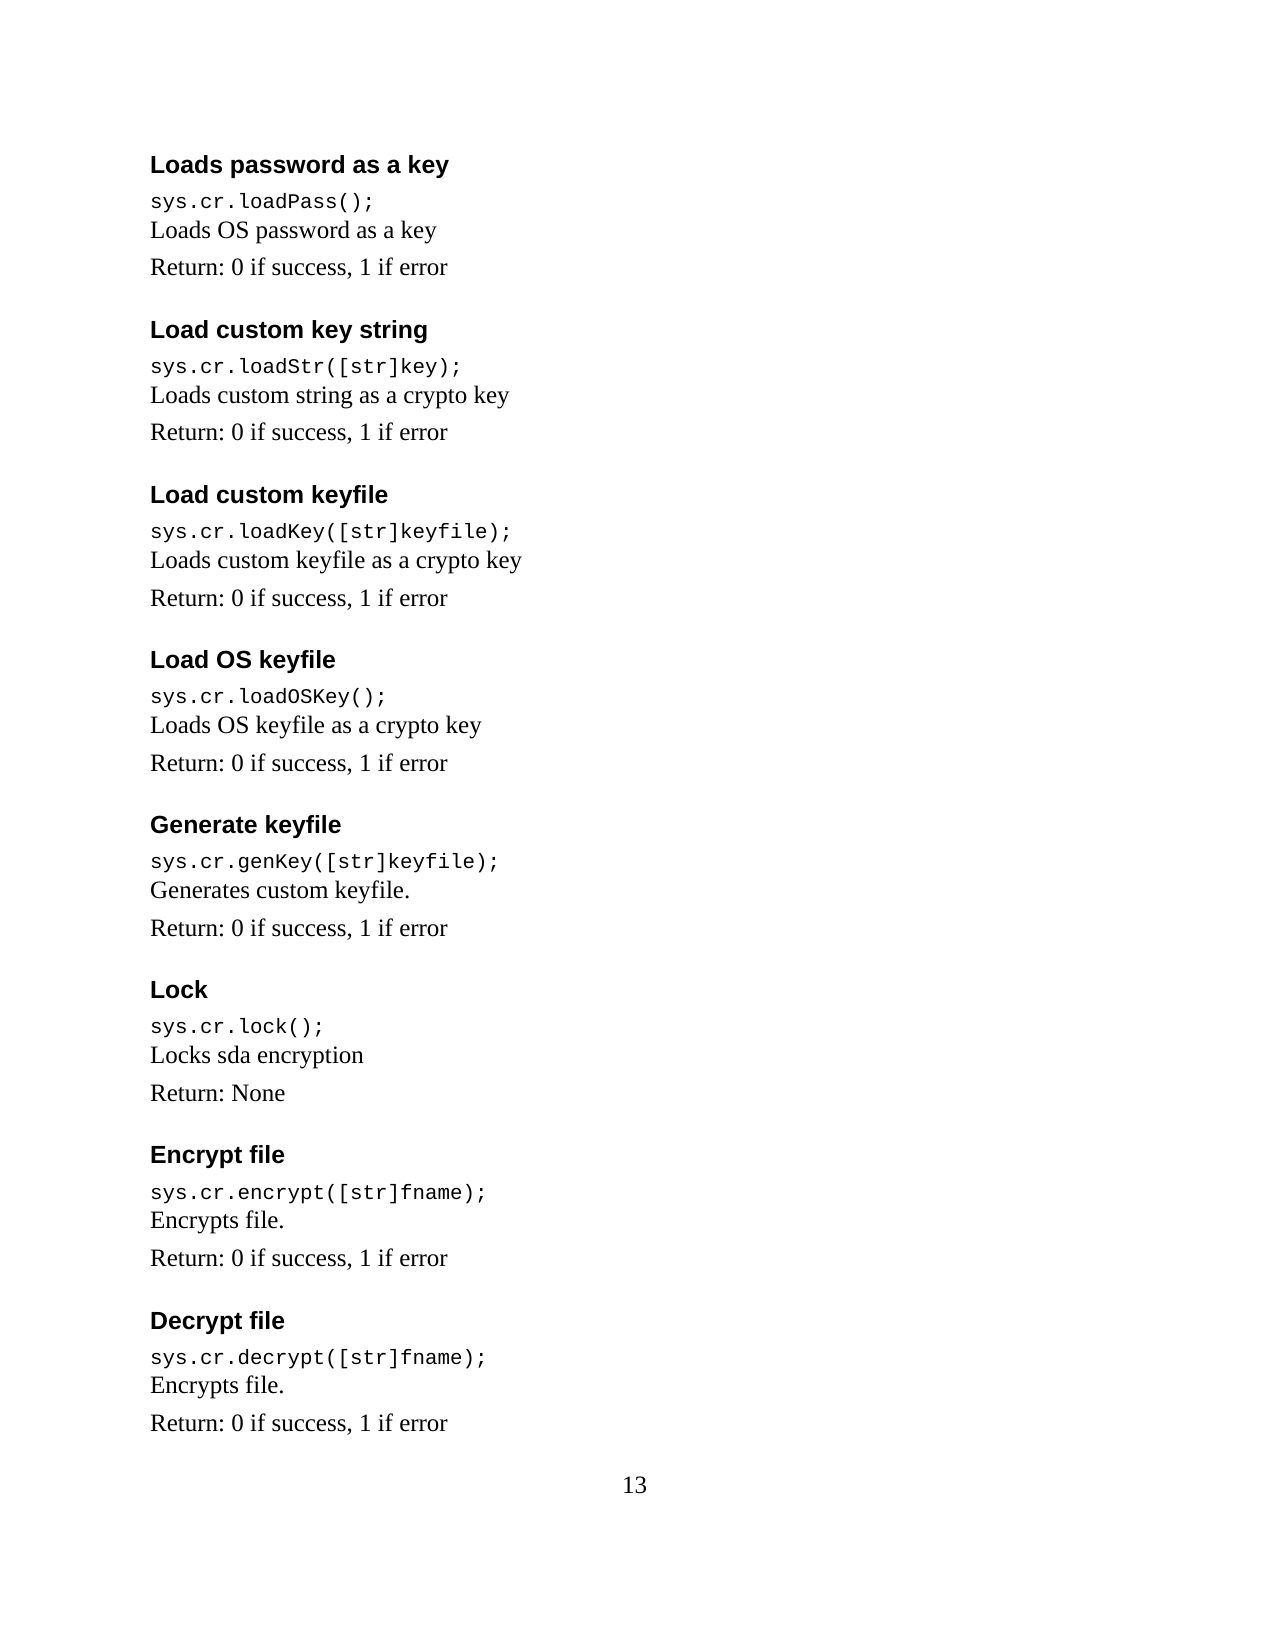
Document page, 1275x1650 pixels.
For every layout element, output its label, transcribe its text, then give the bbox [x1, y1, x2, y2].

text Return: 0 if success, 1 if error [150, 1408, 1125, 1437]
text sys.cr.lock(); [150, 1017, 1125, 1040]
subtitle Loads password as a key [150, 150, 1125, 178]
text Loads custom keyfile as a crypto key [150, 545, 1125, 574]
text Loads OS keyfile as a crypto key [150, 710, 1125, 739]
subtitle Lock [150, 976, 1125, 1004]
subtitle Decrypt file [150, 1306, 1125, 1334]
text Return: 0 if success, 1 if error [150, 1243, 1125, 1272]
text sys.cr.decrypt([str]fname); [150, 1347, 1125, 1370]
text sys.cr.loadKey([str]keyfile); [150, 521, 1125, 545]
subtitle Generate keyfile [150, 810, 1125, 839]
text Generates custom keyfile. [150, 875, 1125, 904]
text sys.cr.loadStr([str]key); [150, 356, 1125, 380]
text Encrypts file. [150, 1205, 1125, 1234]
text Loads custom string as a crypto key [150, 380, 1125, 408]
text Return: 0 if success, 1 if error [150, 417, 1125, 446]
text sys.cr.loadPass(); [150, 191, 1125, 215]
text Locks sda encryption [150, 1040, 1125, 1069]
text Return: None [150, 1078, 1125, 1107]
subtitle Load custom key string [150, 315, 1125, 344]
subtitle Encrypt file [150, 1141, 1125, 1169]
text Return: 0 if success, 1 if error [150, 583, 1125, 611]
text Loads OS password as a key [150, 215, 1125, 243]
text Encrypts file. [150, 1370, 1125, 1399]
subtitle Load custom keyfile [150, 480, 1125, 509]
text Return: 0 if success, 1 if error [150, 748, 1125, 776]
text sys.cr.encrypt([str]fname); [150, 1182, 1125, 1205]
text sys.cr.genKey([str]keyfile); [150, 851, 1125, 875]
subtitle Load OS keyfile [150, 645, 1125, 674]
text Return: 0 if success, 1 if error [150, 252, 1125, 281]
text Return: 0 if success, 1 if error [150, 913, 1125, 942]
text sys.cr.loadOSKey(); [150, 686, 1125, 710]
